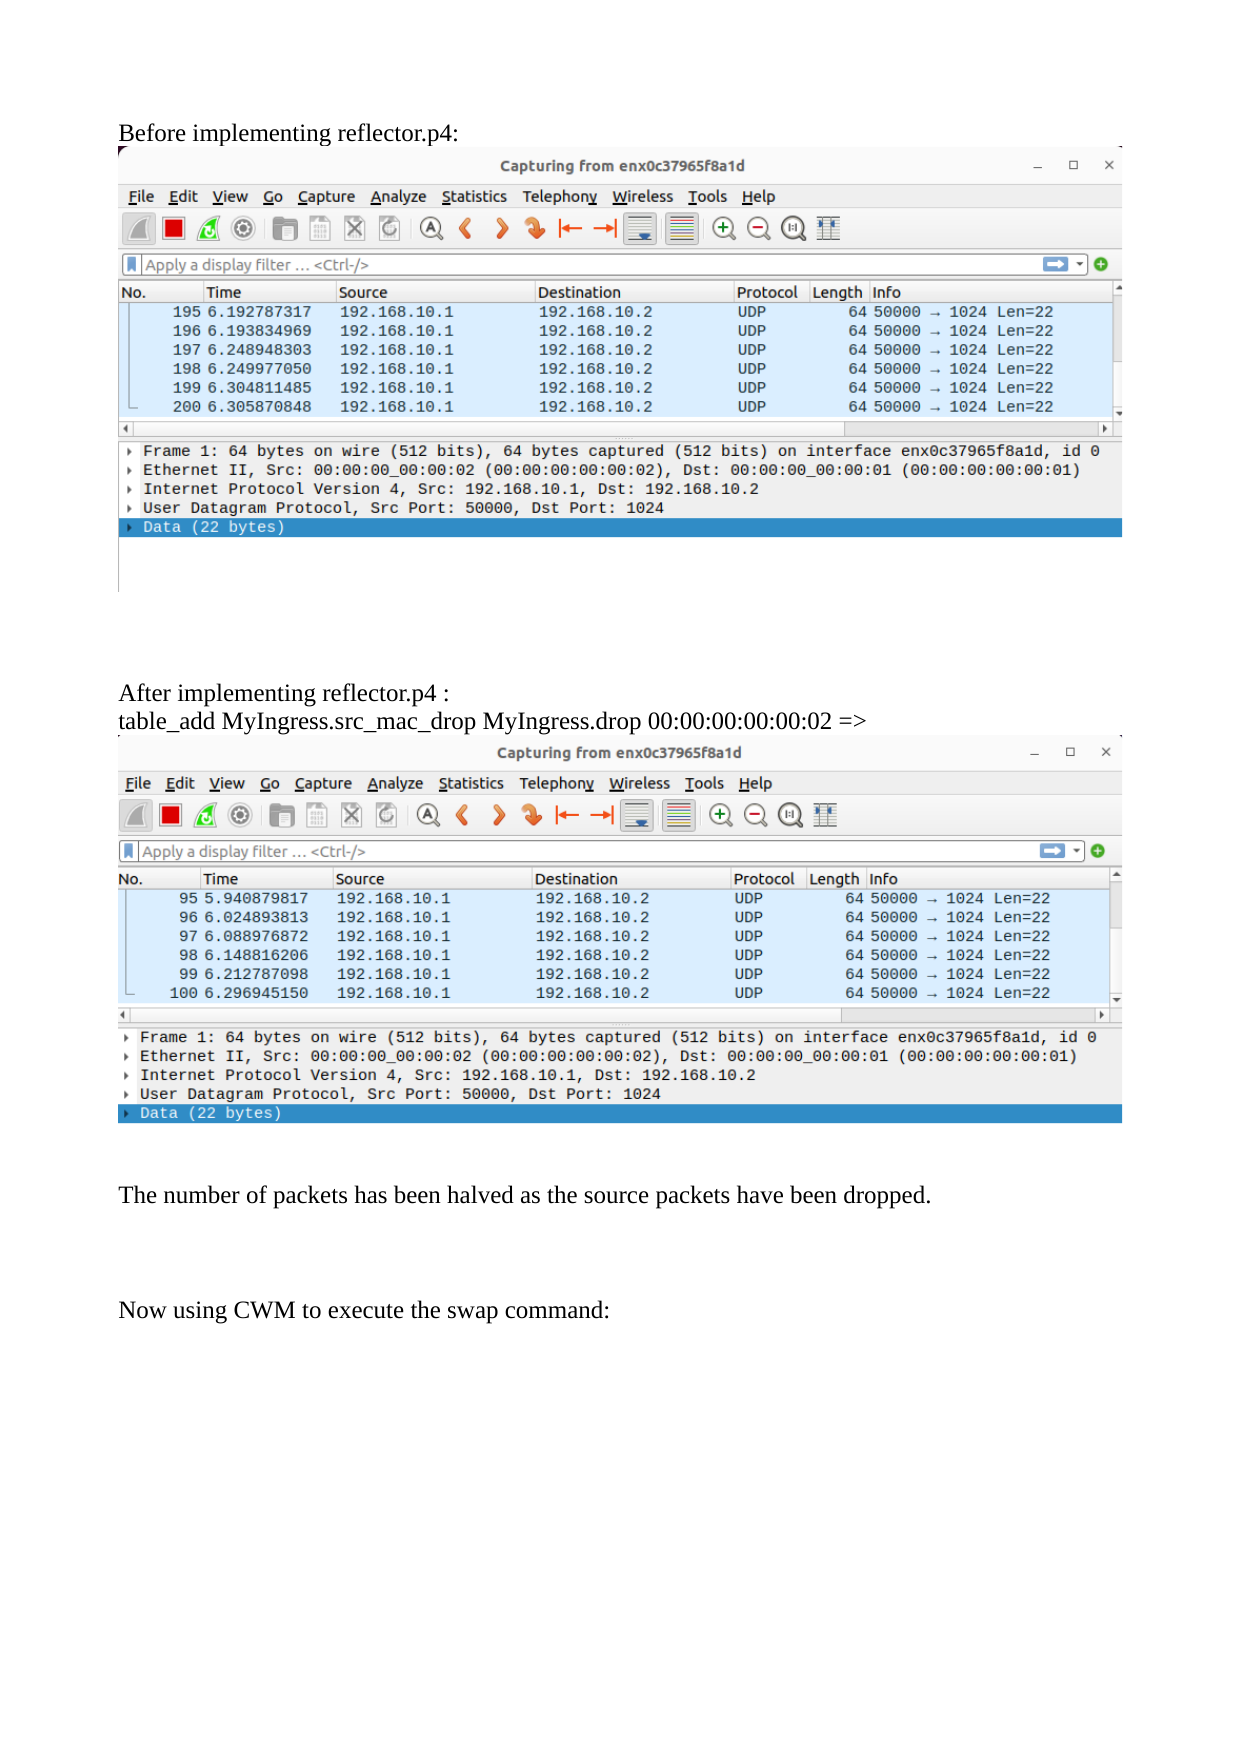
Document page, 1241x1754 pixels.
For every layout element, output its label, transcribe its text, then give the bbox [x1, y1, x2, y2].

picture [118, 735, 1123, 1180]
text The number of packets has been halved as the source packets have been dropped. [118, 1180, 1122, 1208]
text Now using CWM to execute the swap command: [118, 1295, 1122, 1323]
text After implementing reflector.p4 : [118, 678, 1122, 706]
text Before implementing reflector.p4: [118, 118, 1122, 146]
picture [118, 146, 1123, 592]
text table_add MyIngress.src_mac_drop MyIngress.drop 00:00:00:00:00:02 => [118, 706, 1122, 735]
